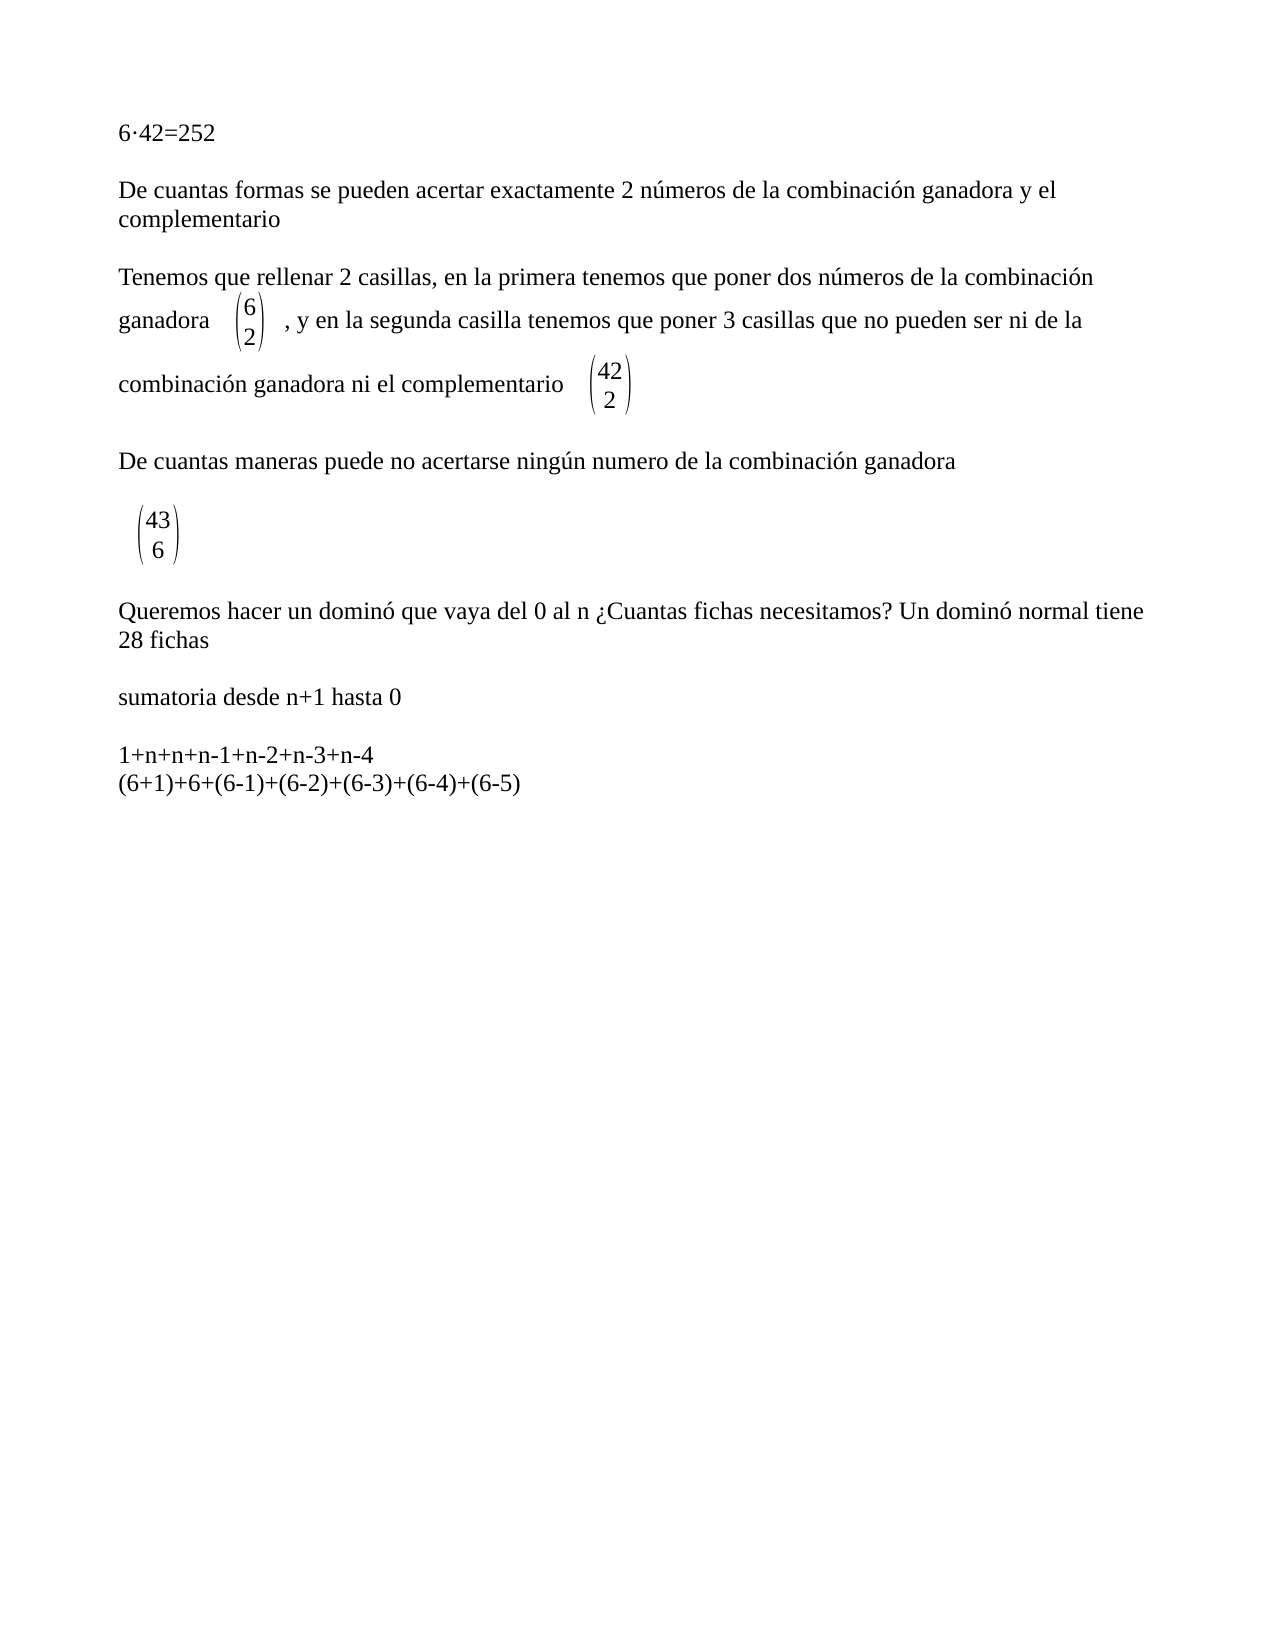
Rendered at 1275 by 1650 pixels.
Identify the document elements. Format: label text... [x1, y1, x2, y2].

text De cuantas maneras puede no acertarse ningún numero de la combinación ganadora [118, 446, 1157, 475]
text Queremos hacer un dominó que vaya del 0 al n ¿Cuantas fichas necesitamos? Un dominó normal tiene 28 fichas [118, 596, 1157, 653]
text Tenemos que rellenar 2 casillas, en la primera tenemos que poner dos números de la combinación ganadora , y en la segunda casilla tenemos que poner 3 casillas que no pueden ser ni de la combinación ganadora ni el complementario [118, 262, 1157, 417]
text 1+n+n+n-1+n-2+n-3+n-4 [118, 740, 1157, 768]
text sumatoria desde n+1 hasta 0 [118, 682, 1157, 711]
text De cuantas formas se pueden acertar exactamente 2 números de la combinación ganadora y el complementario [118, 176, 1157, 233]
text (6+1)+6+(6-1)+(6-2)+(6-3)+(6-4)+(6-5) [118, 768, 1157, 797]
text 6·42=252 [118, 118, 1157, 147]
